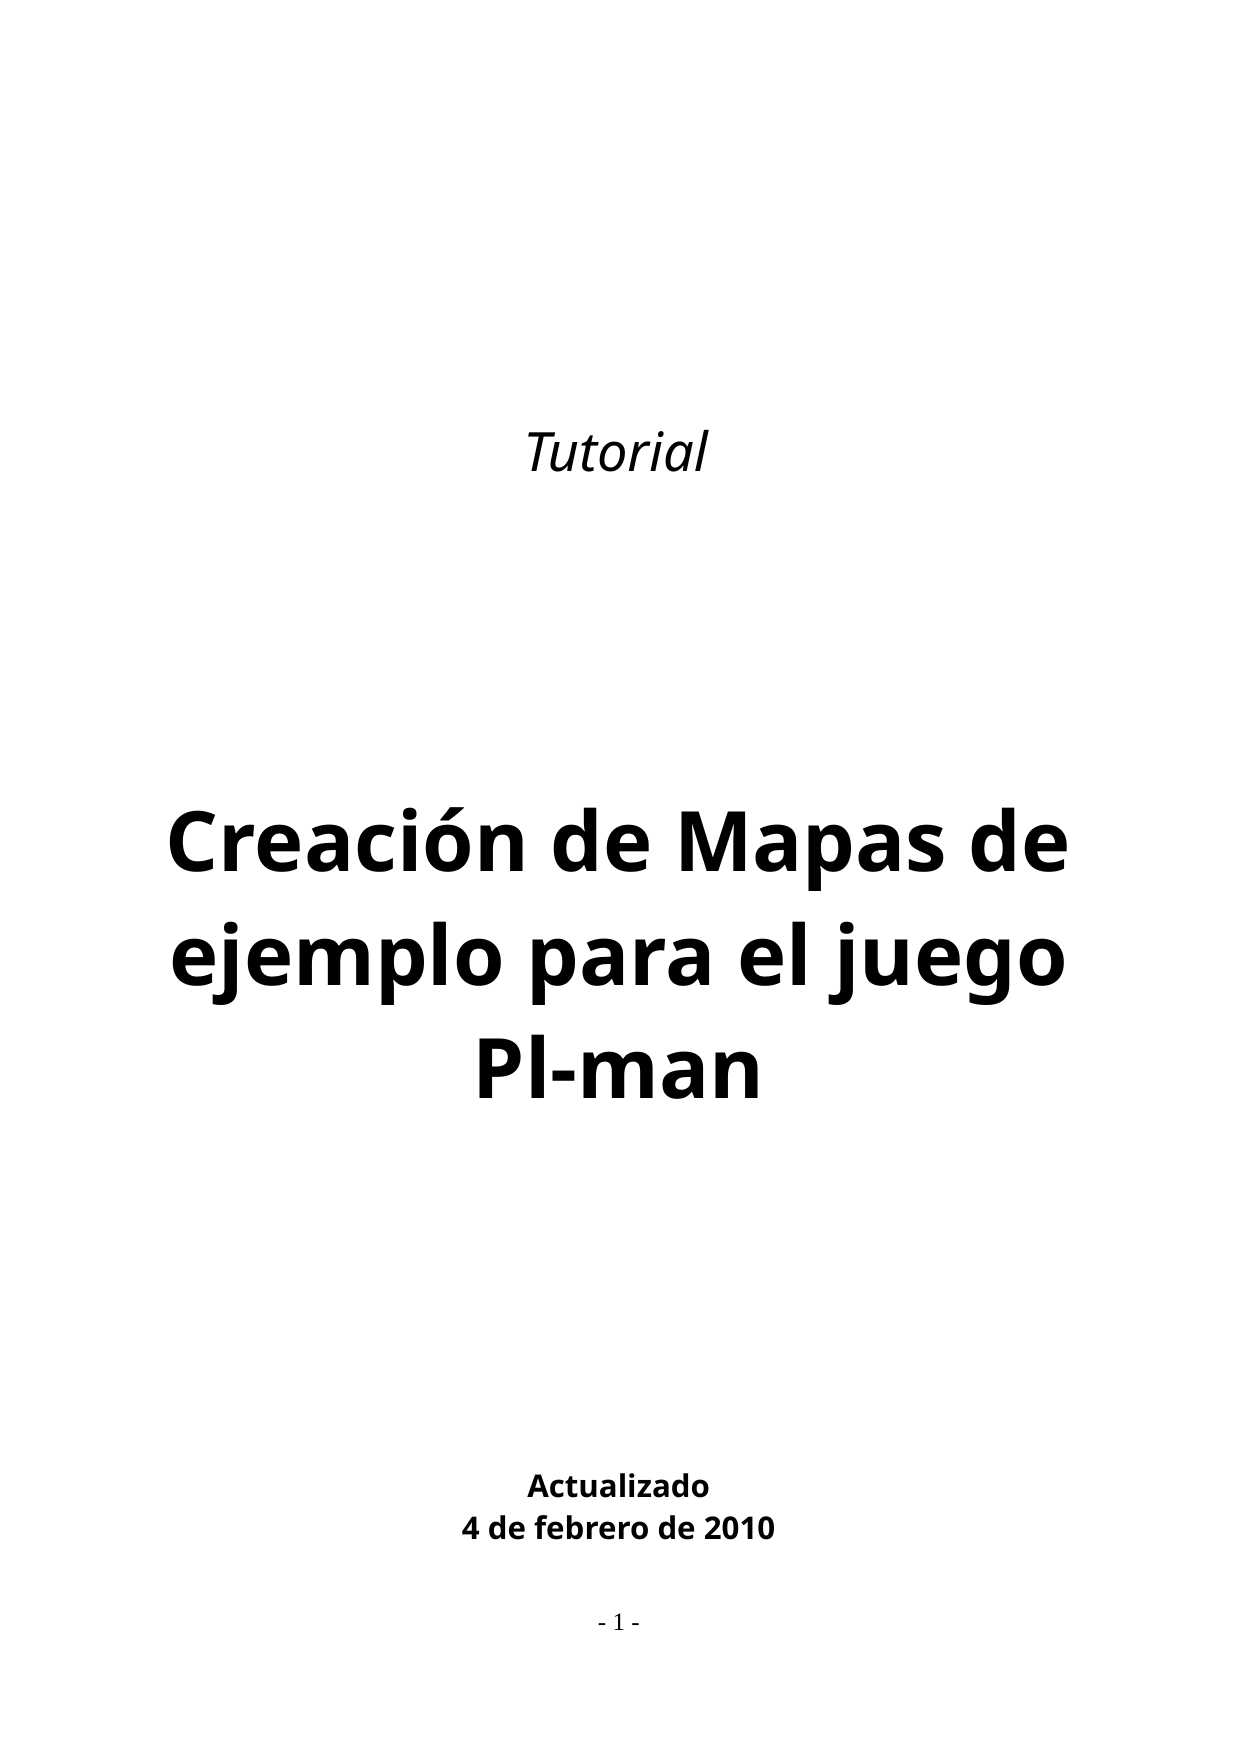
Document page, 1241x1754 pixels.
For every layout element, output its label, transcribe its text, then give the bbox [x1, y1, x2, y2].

text Tutorial [115, 413, 1122, 487]
text Actualizado [115, 1464, 1122, 1506]
text 4 de febrero de 2010 [115, 1506, 1122, 1549]
text Creación de Mapas de ejemplo para el juego Pl-man [115, 782, 1122, 1123]
